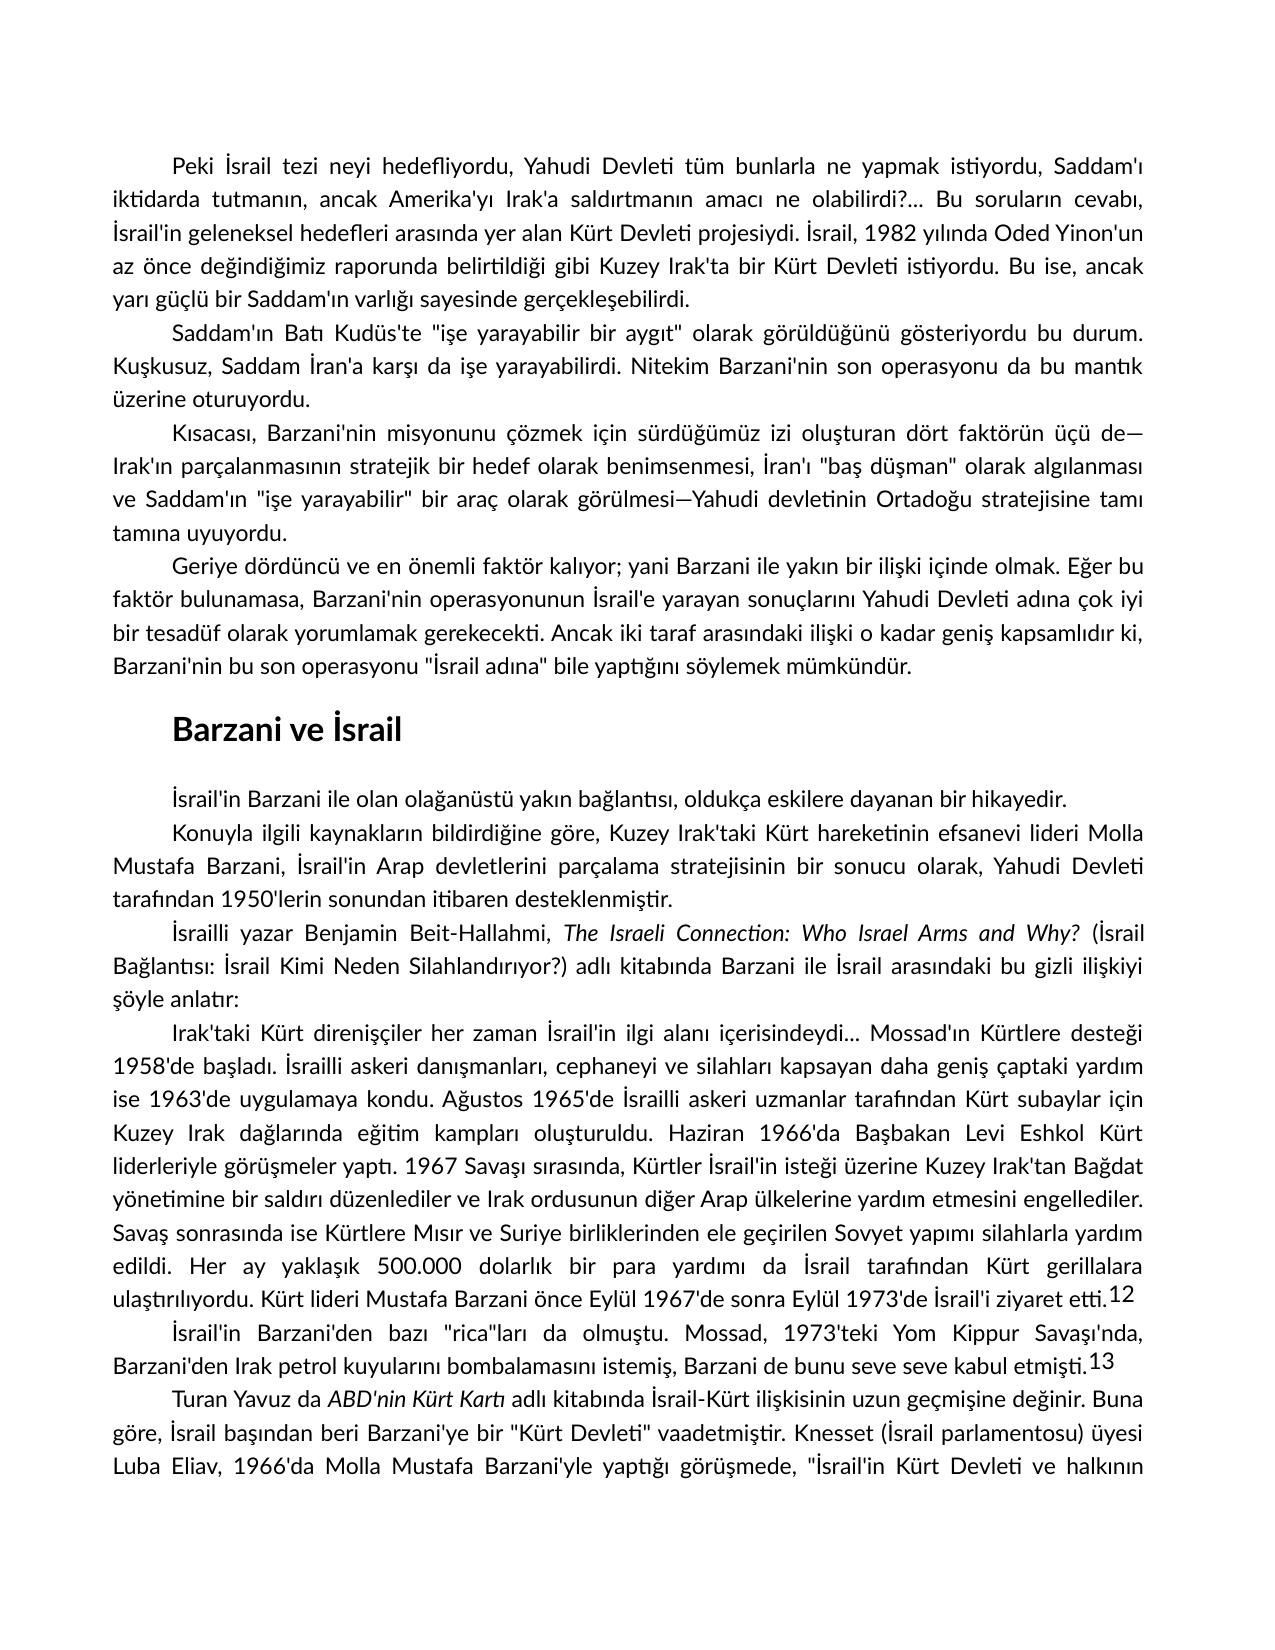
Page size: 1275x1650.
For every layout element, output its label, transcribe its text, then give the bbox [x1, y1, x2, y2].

text Kısacası, Barzani'nin misyonunu çözmek için sürdüğümüz izi oluşturan dört faktörün üçü de—Irak'ın parçalanmasının stratejik bir hedef olarak benimsenmesi, İran'ı "baş düşman" olarak algılanması ve Saddam'ın "işe yarayabilir" bir araç olarak görülmesi—Yahudi devletinin Ortadoğu stratejisine tamı tamına uyuyordu. [112, 414, 1145, 548]
subtitle Barzani ve İsrail [112, 714, 1145, 748]
text Geriye dördüncü ve en önemli faktör kalıyor; yani Barzani ile yakın bir ilişki içinde olmak. Eğer bu faktör bulunamasa, Barzani'nin operasyonunun İsrail'e yarayan sonuçlarını Yahudi Devleti adına çok iyi bir tesadüf olarak yorumlamak gerekecekti. Ancak iki taraf arasındaki ilişki o kadar geniş kapsamlıdır ki, Barzani'nin bu son operasyonu "İsrail adına" bile yaptığını söylemek mümkündür. [112, 548, 1145, 681]
text Konuyla ilgili kaynakların bildirdiğine göre, Kuzey Irak'taki Kürt hareketinin efsanevi lideri Molla Mustafa Barzani, İsrail'in Arap devletlerini parçalama stratejisinin bir sonucu olarak, Yahudi Devleti tarafından 1950'lerin sonundan itibaren desteklenmiştir. [112, 814, 1145, 914]
text İsrail'in Barzani'den bazı "rica"ları da olmuştu. Mossad, 1973'teki Yom Kippur Savaşı'nda, Barzani'den Irak petrol kuyularını bombalamasını istemiş, Barzani de bunu seve seve kabul etmişti.13 [112, 1314, 1145, 1381]
text Saddam'ın Batı Kudüs'te "işe yarayabilir bir aygıt" olarak görüldüğünü gösteriyordu bu durum. Kuşkusuz, Saddam İran'a karşı da işe yarayabilirdi. Nitekim Barzani'nin son operasyonu da bu mantık üzerine oturuyordu. [112, 314, 1145, 414]
text Irak'taki Kürt direnişçiler her zaman İsrail'in ilgi alanı içerisindeydi... Mossad'ın Kürtlere desteği 1958'de başladı. İsrailli askeri danışmanları, cephaneyi ve silahları kapsayan daha geniş çaptaki yardım ise 1963'de uygulamaya kondu. Ağustos 1965'de İsrailli askeri uzmanlar tarafından Kürt subaylar için Kuzey Irak dağlarında eğitim kampları oluşturuldu. Haziran 1966'da Başbakan Levi Eshkol Kürt liderleriyle görüşmeler yaptı. 1967 Savaşı sırasında, Kürtler İsrail'in isteği üzerine Kuzey Irak'tan Bağdat yönetimine bir saldırı düzenlediler ve Irak ordusunun diğer Arap ülkelerine yardım etmesini engellediler. Savaş sonrasında ise Kürtlere Mısır ve Suriye birliklerinden ele geçirilen Sovyet yapımı silahlarla yardım edildi. Her ay yaklaşık 500.000 dolarlık bir para yardımı da İsrail tarafından Kürt gerillalara ulaştırılıyordu. Kürt lideri Mustafa Barzani önce Eylül 1967'de sonra Eylül 1973'de İsrail'i ziyaret etti.12 [112, 1014, 1145, 1314]
text Turan Yavuz da ABD'nin Kürt Kartı adlı kitabında İsrail-Kürt ilişkisinin uzun geçmişine değinir. Buna göre, İsrail başından beri Barzani'ye bir "Kürt Devleti" vaadetmiştir. Knesset (İsrail parlamentosu) üyesi Luba Eliav, 1966'da Molla Mustafa Barzani'yle yaptığı görüşmede, "İsrail'in Kürt Devleti ve halkının [112, 1381, 1145, 1481]
text İsrailli yazar Benjamin Beit-Hallahmi, The Israeli Connection: Who Israel Arms and Why? (İsrail Bağlantısı: İsrail Kimi Neden Silahlandırıyor?) adlı kitabında Barzani ile İsrail arasındaki bu gizli ilişkiyi şöyle anlatır: [112, 914, 1145, 1014]
text Peki İsrail tezi neyi hedefliyordu, Yahudi Devleti tüm bunlarla ne yapmak istiyordu, Saddam'ı iktidarda tutmanın, ancak Amerika'yı Irak'a saldırtmanın amacı ne olabilirdi?... Bu soruların cevabı, İsrail'in geleneksel hedefleri arasında yer alan Kürt Devleti projesiydi. İsrail, 1982 yılında Oded Yinon'un az önce değindiğimiz raporunda belirtildiği gibi Kuzey Irak'ta bir Kürt Devleti istiyordu. Bu ise, ancak yarı güçlü bir Saddam'ın varlığı sayesinde gerçekleşebilirdi. [112, 148, 1145, 314]
text İsrail'in Barzani ile olan olağanüstü yakın bağlantısı, oldukça eskilere dayanan bir hikayedir. [112, 781, 1145, 814]
